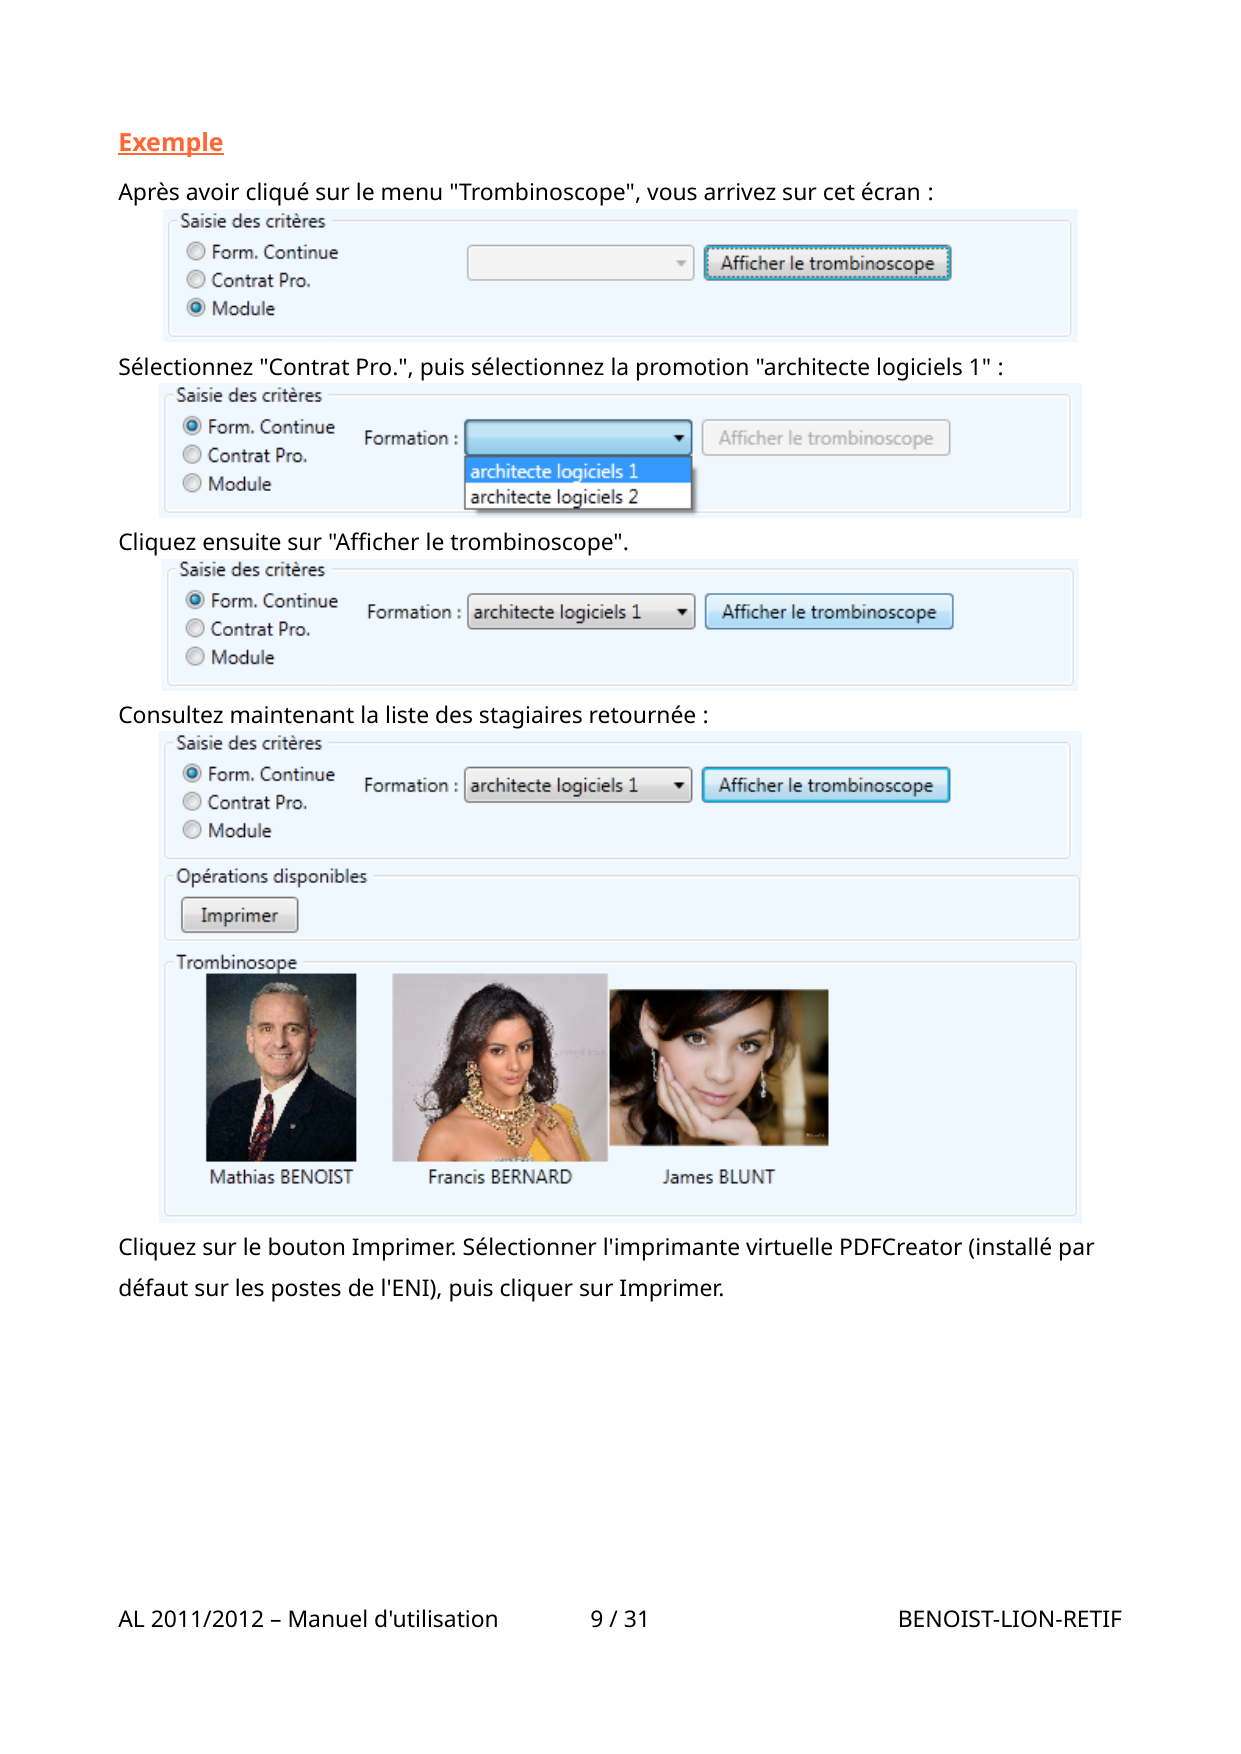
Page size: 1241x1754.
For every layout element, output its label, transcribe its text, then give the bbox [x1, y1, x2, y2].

text Consultez maintenant la liste des stagiaires retournée : [118, 559, 1122, 732]
text Cliquez ensuite sur "Afficher le trombinoscope". [118, 383, 1122, 559]
text Cliquez sur le bouton Imprimer. Sélectionner l'imprimante virtuelle PDFCreator (installé par défaut sur les postes de l'ENI), puis cliquer sur Imprimer. [118, 1212, 1122, 1305]
picture [162, 209, 1078, 342]
text Après avoir cliqué sur le menu "Trombinoscope", vous arrivez sur cet écran : [118, 168, 1122, 209]
picture [158, 731, 1082, 1223]
subtitle Exemple [118, 118, 1122, 159]
text Sélectionnez "Contrat Pro.", puis sélectionnez la promotion "architecte logiciels 1" : [118, 209, 1122, 383]
picture [161, 559, 1079, 691]
picture [158, 383, 1082, 518]
